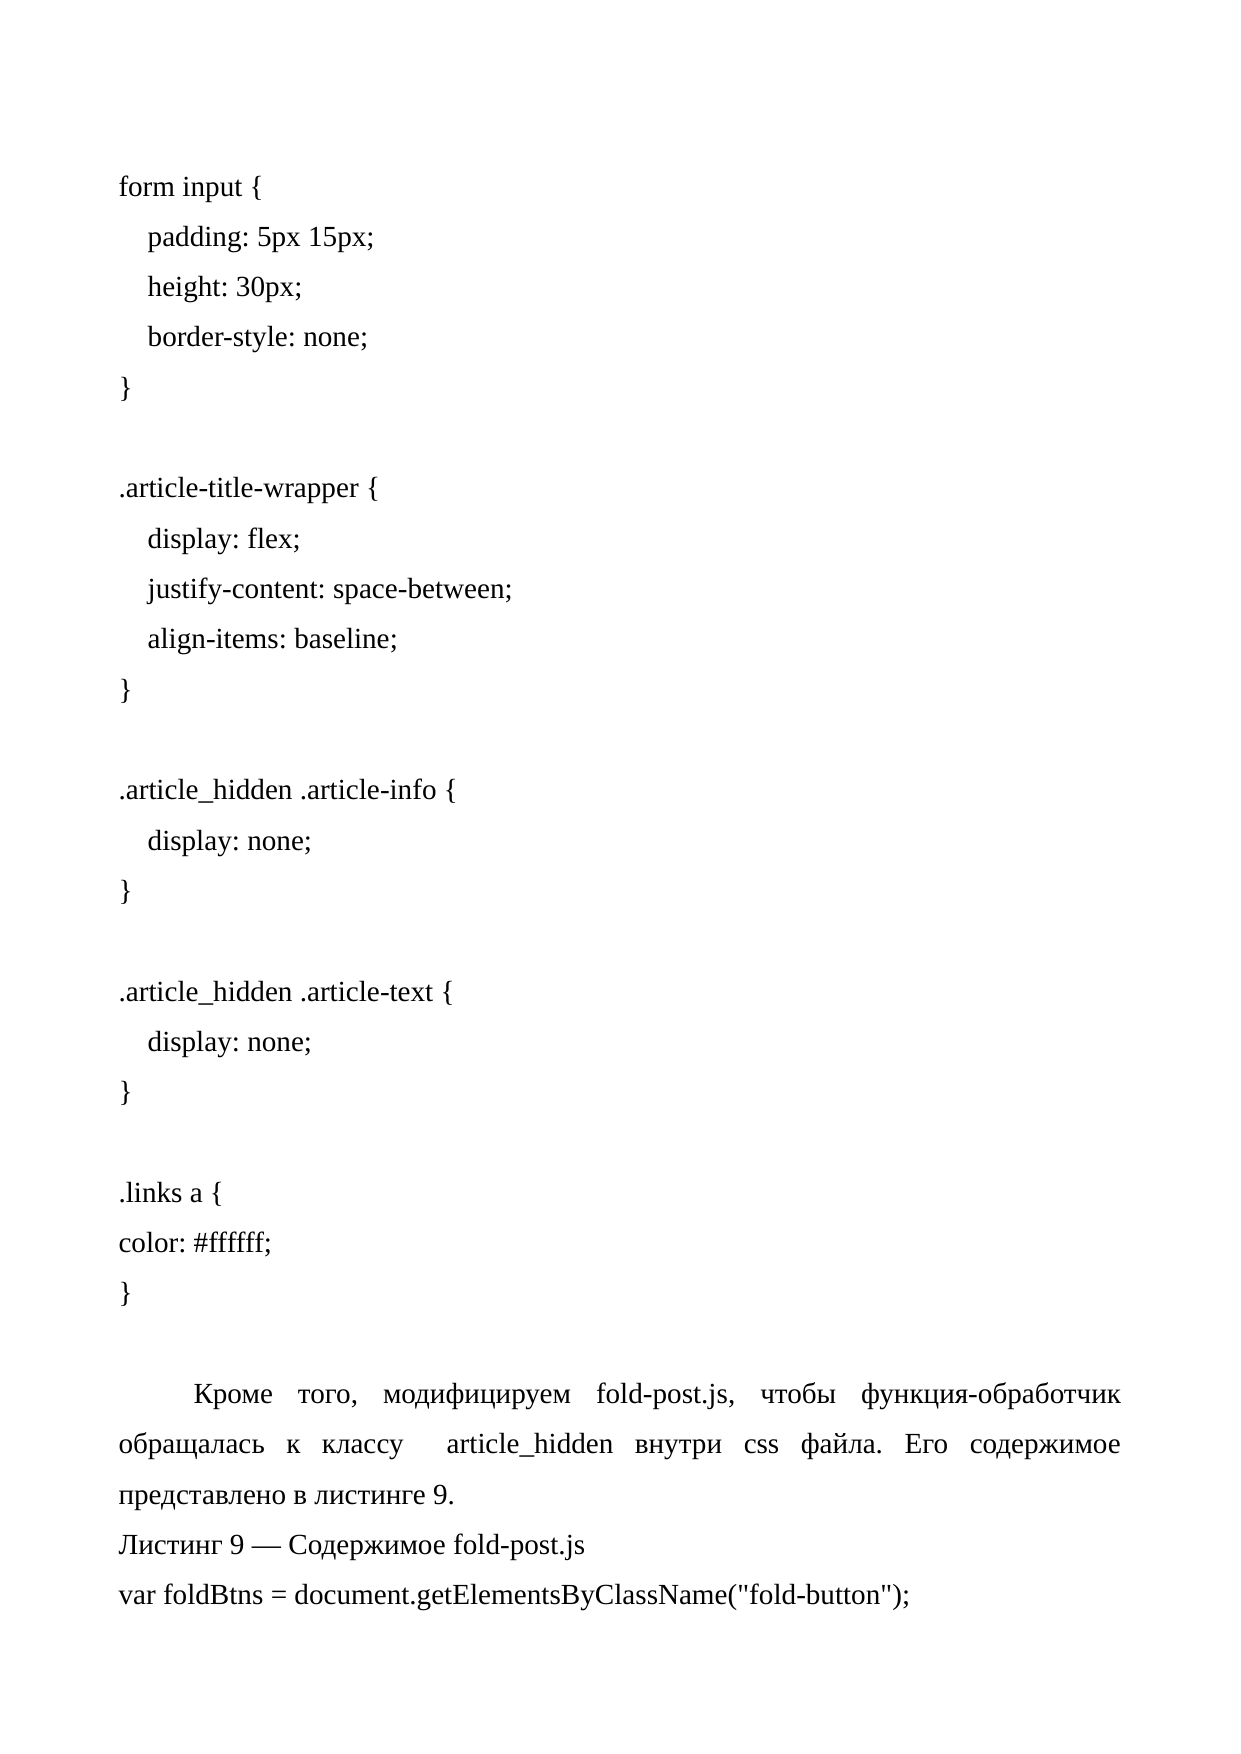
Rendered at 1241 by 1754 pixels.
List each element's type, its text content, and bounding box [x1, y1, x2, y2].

text border-style: none; [118, 319, 1122, 353]
text display: flex; [118, 521, 1122, 554]
text height: 30px; [118, 269, 1122, 303]
text align-items: baseline; [118, 621, 1122, 655]
text } [118, 1276, 1122, 1309]
text .article_hidden .article-info { [118, 772, 1122, 806]
text } [118, 1074, 1122, 1108]
text form input { [118, 169, 1122, 202]
text .article-title-wrapper { [118, 471, 1122, 504]
text } [118, 370, 1122, 403]
text color: #ffffff; [118, 1225, 1122, 1259]
text display: none; [118, 1024, 1122, 1057]
text var foldBtns = document.getElementsByClassName("fold-button"); [118, 1577, 1122, 1611]
text Кроме того, модифицируем fold-post.js, чтобы функция-обработчик обращалась к классу article_hidden внутри css файла. Его содержимое представлено в листинге 9. [118, 1376, 1122, 1510]
text } [118, 672, 1122, 705]
text Листинг 9 — Содержимое fold-post.js [118, 1527, 1122, 1561]
text padding: 5px 15px; [118, 219, 1122, 252]
text display: none; [118, 823, 1122, 856]
text .article_hidden .article-text { [118, 974, 1122, 1007]
text justify-content: space-between; [118, 571, 1122, 605]
text .links a { [118, 1175, 1122, 1208]
text } [118, 873, 1122, 907]
